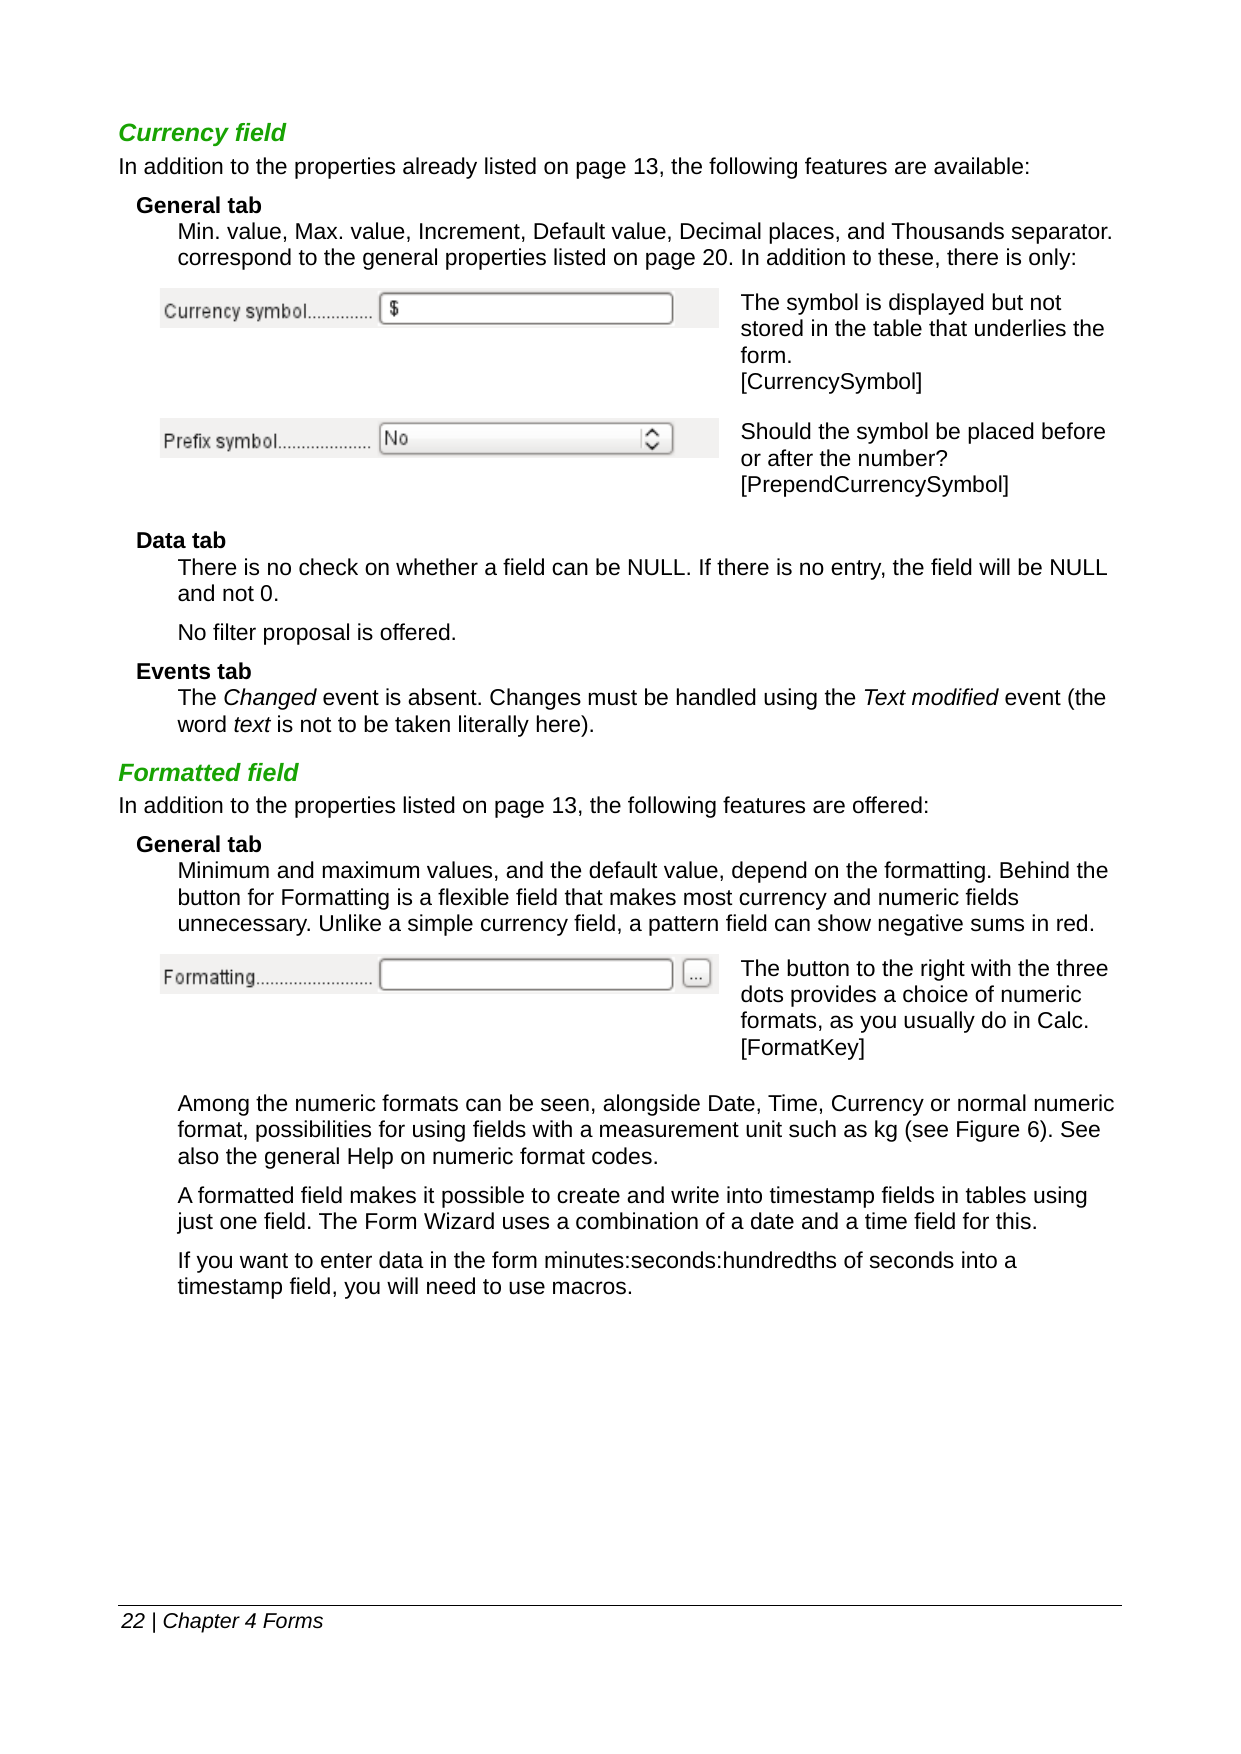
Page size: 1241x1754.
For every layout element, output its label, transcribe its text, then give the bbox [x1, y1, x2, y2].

text General tab [136, 192, 1122, 218]
table_header The button to the right with the three dots provides a choice of numeric formats, as you usually do in Calc. [FormatKey] [735, 949, 1124, 1078]
picture [159, 954, 719, 994]
table_cell [144, 413, 734, 457]
picture [159, 418, 719, 458]
text Data tab [136, 527, 1122, 554]
text In addition to the properties listed on page 13, the following features are offered: [118, 792, 1122, 818]
text Min. value, Max. value, Increment, Default value, Decimal places, and Thousands separator. correspond to the general properties listed on page 20. In addition to these, there is only: [177, 218, 1122, 271]
subtitle Formatted field [118, 757, 1122, 786]
table_header The symbol is displayed but not stored in the table that underlies the form. [CurrencySymbol] [735, 283, 1124, 413]
text Minimum and maximum values, and the default value, depend on the formatting. Behind the button for Formatting is a flexible field that makes most currency and numeric fields unnecessary. Unlike a simple currency field, a pattern field can show negative sums in red. [177, 857, 1122, 936]
picture [159, 288, 719, 328]
table_cell Should the symbol be placed before or after the number? [PrependCurrencySymbol] [735, 413, 1124, 516]
text There is no check on whether a field can be NULL. If there is no entry, the field will be NULL and not 0. [177, 554, 1122, 606]
text Events tab [136, 658, 1122, 684]
text If you want to enter data in the form minutes:seconds:hundredths of seconds into a timestamp field, you will need to use macros. [177, 1247, 1122, 1299]
table_header [144, 949, 734, 1078]
text A formatted field makes it possible to create and write into timestamp fields in tables using just one field. The Form Wizard uses a combination of a date and a time field for this. [177, 1182, 1122, 1234]
text In addition to the properties already listed on page 13, the following features are available: [118, 153, 1122, 179]
subtitle Currency field [118, 118, 1122, 147]
text Among the numeric formats can be seen, alongside Date, Time, Currency or normal numeric format, possibilities for using fields with a measurement unit such as kg (see Figure 6). See also the general Help on numeric format codes. [177, 1090, 1122, 1169]
text General tab [136, 831, 1122, 857]
table_cell [144, 458, 734, 516]
text No filter proposal is offered. [177, 619, 1122, 645]
text The Changed event is absent. Changes must be handled using the Text modified event (the word text is not to be taken literally here). [177, 684, 1122, 737]
table_header [144, 283, 734, 413]
